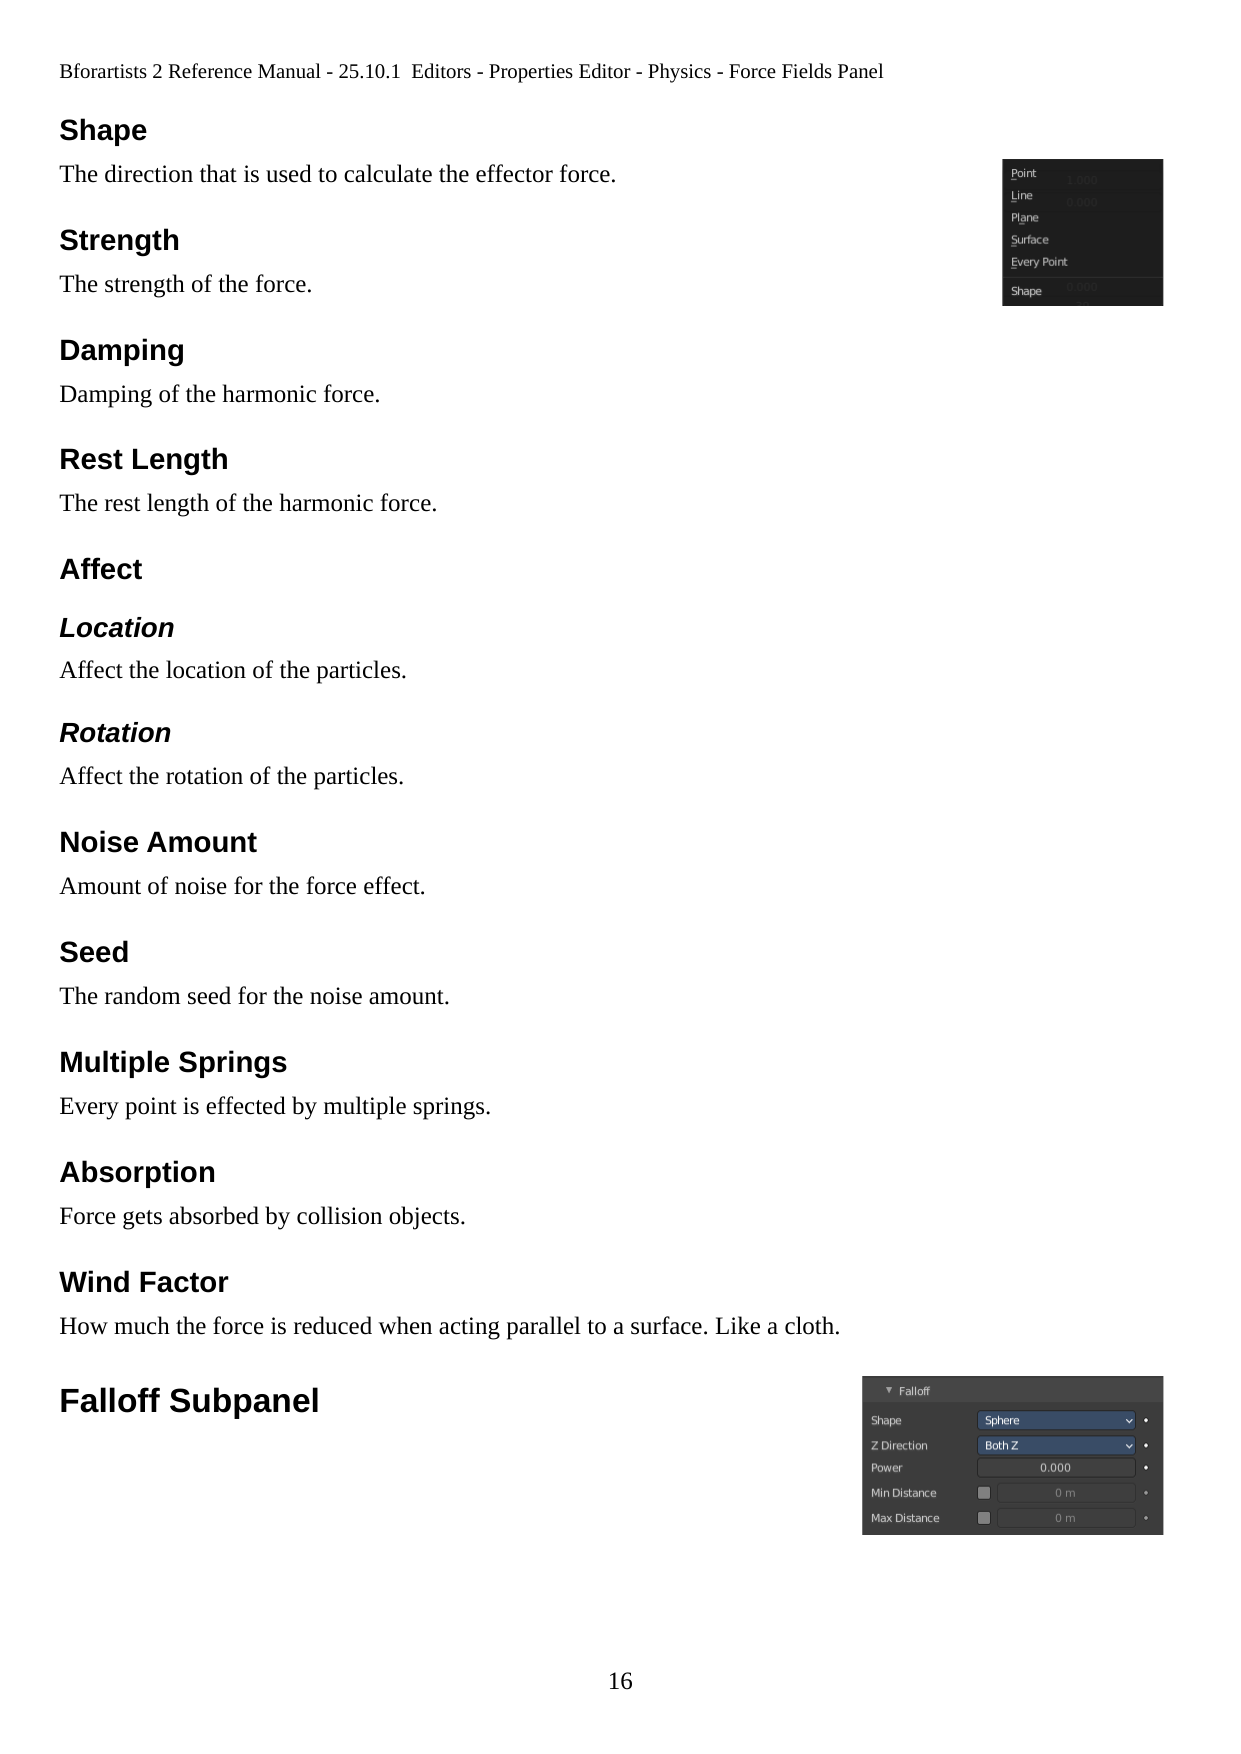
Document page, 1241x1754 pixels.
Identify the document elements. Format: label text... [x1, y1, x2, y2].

subtitle Multiple Springs [59, 1045, 1181, 1078]
subtitle [1164, 1381, 1181, 1419]
subtitle Damping [59, 332, 1181, 366]
text Affect the location of the particles. [59, 655, 1181, 684]
picture [1002, 159, 1164, 306]
text How much the force is reduced when acting parallel to a surface. Like a cloth. [59, 1311, 1181, 1339]
text The random seed for the noise amount. [59, 981, 1181, 1010]
text Force gets absorbed by collision objects. [59, 1201, 1181, 1229]
subtitle Absorption [59, 1154, 1181, 1188]
text The rest length of the harmonic force. [59, 488, 1181, 517]
text Damping of the harmonic force. [59, 379, 1181, 407]
subtitle Shape [59, 113, 1181, 146]
subtitle Falloff Subpanel [59, 1381, 862, 1419]
text The strength of the force. [59, 269, 1002, 297]
text Amount of noise for the force effect. [59, 871, 1181, 900]
subtitle Noise Amount [59, 825, 1181, 859]
subtitle Location [59, 611, 1181, 643]
subtitle Strength [59, 222, 1002, 256]
text The direction that is used to calculate the effector force. [59, 159, 1002, 188]
picture [862, 1376, 1164, 1535]
subtitle Wind Factor [59, 1264, 1181, 1298]
text Every point is effected by multiple springs. [59, 1091, 1181, 1120]
subtitle Rotation [59, 717, 1181, 749]
subtitle [1164, 222, 1181, 256]
subtitle Affect [59, 552, 1181, 586]
subtitle Seed [59, 935, 1181, 968]
subtitle Rest Length [59, 442, 1181, 476]
text Affect the rotation of the particles. [59, 761, 1181, 790]
